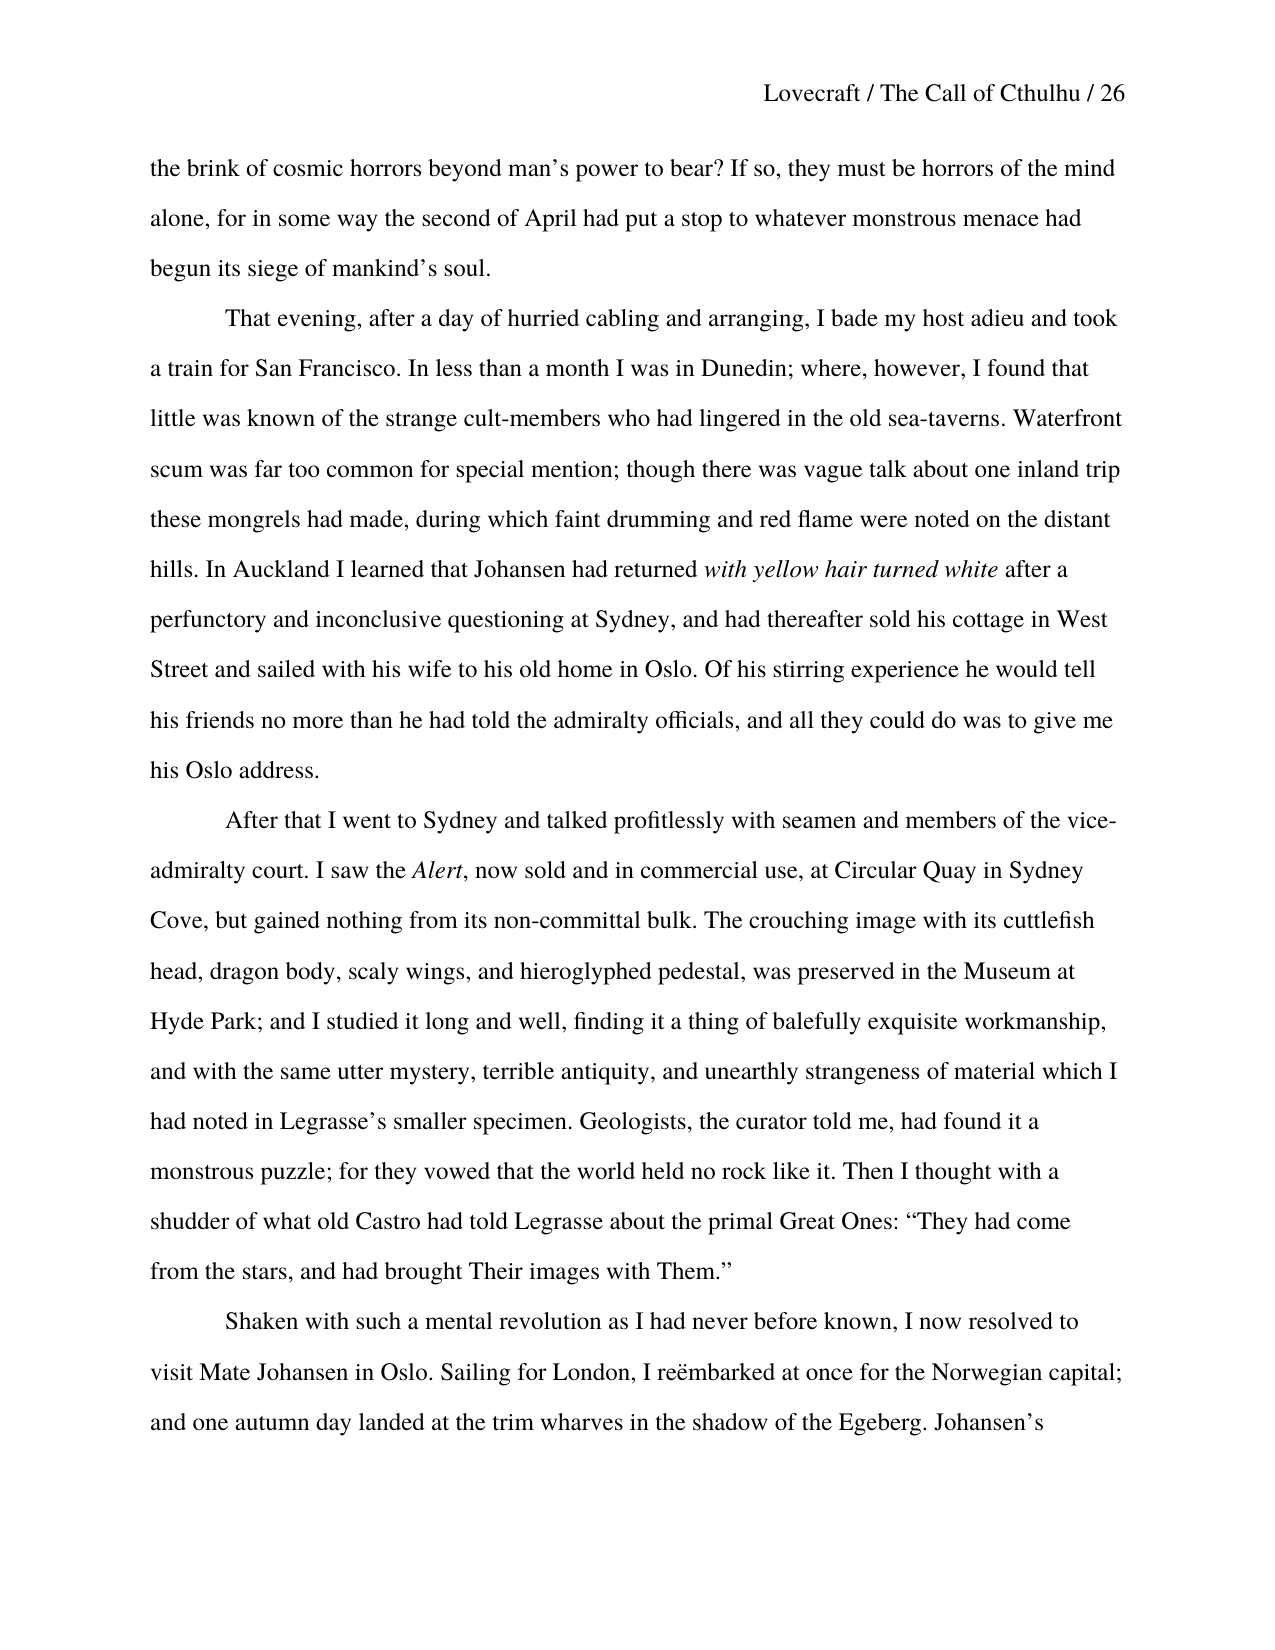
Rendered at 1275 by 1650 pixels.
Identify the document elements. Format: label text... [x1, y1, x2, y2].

text That evening, after a day of hurried cabling and arranging, I bade my host adieu and took a train for San Francisco. In less than a month I was in Dunedin; where, however, I found that little was known of the strange cult-members who had lingered in the old sea-taverns. Waterfront scum was far too common for special mention; though there was vague talk about one inland trip these mongrels had made, during which faint drumming and red flame were noted on the distant hills. In Auckland I learned that Johansen had returned with yellow hair turned white after a perfunctory and inconclusive questioning at Sydney, and had thereafter sold his cottage in West Street and sailed with his wife to his old home in Oslo. Of his stirring experience he would tell his friends no more than he had told the admiralty officials, and all they could do was to give me his Oslo address. [150, 300, 1125, 785]
text Shaken with such a mental revolution as I had never before known, I now resolved to visit Mate Johansen in Oslo. Sailing for London, I reëmbarked at once for the Norwegian capital; and one autumn day landed at the trim wharves in the shadow of the Egeberg. Johansen’s [150, 1303, 1125, 1437]
text After that I went to Sydney and talked profitlessly with seamen and members of the vice-admiralty court. I saw the Alert, now sold and in commercial use, at Circular Quay in Sydney Cove, but gained nothing from its non-committal bulk. The crouching image with its cuttlefish head, dragon body, scaly wings, and hieroglyphed pedestal, was preserved in the Museum at Hyde Park; and I studied it long and well, finding it a thing of balefully exquisite workmanship, and with the same utter mystery, terrible antiquity, and unearthly strangeness of material which I had noted in Legrasse’s smaller specimen. Geologists, the curator told me, had found it a monstrous puzzle; for they vowed that the world held no rock like it. Then I thought with a shudder of what old Castro had told Legrasse about the primal Great Ones: “They had come from the stars, and had brought Their images with Them.” [150, 802, 1125, 1287]
text the brink of cosmic horrors beyond man’s power to bear? If so, they must be horrors of the mind alone, for in some way the second of April had put a stop to whatever monstrous menace had begun its siege of mankind’s soul. [150, 150, 1125, 284]
